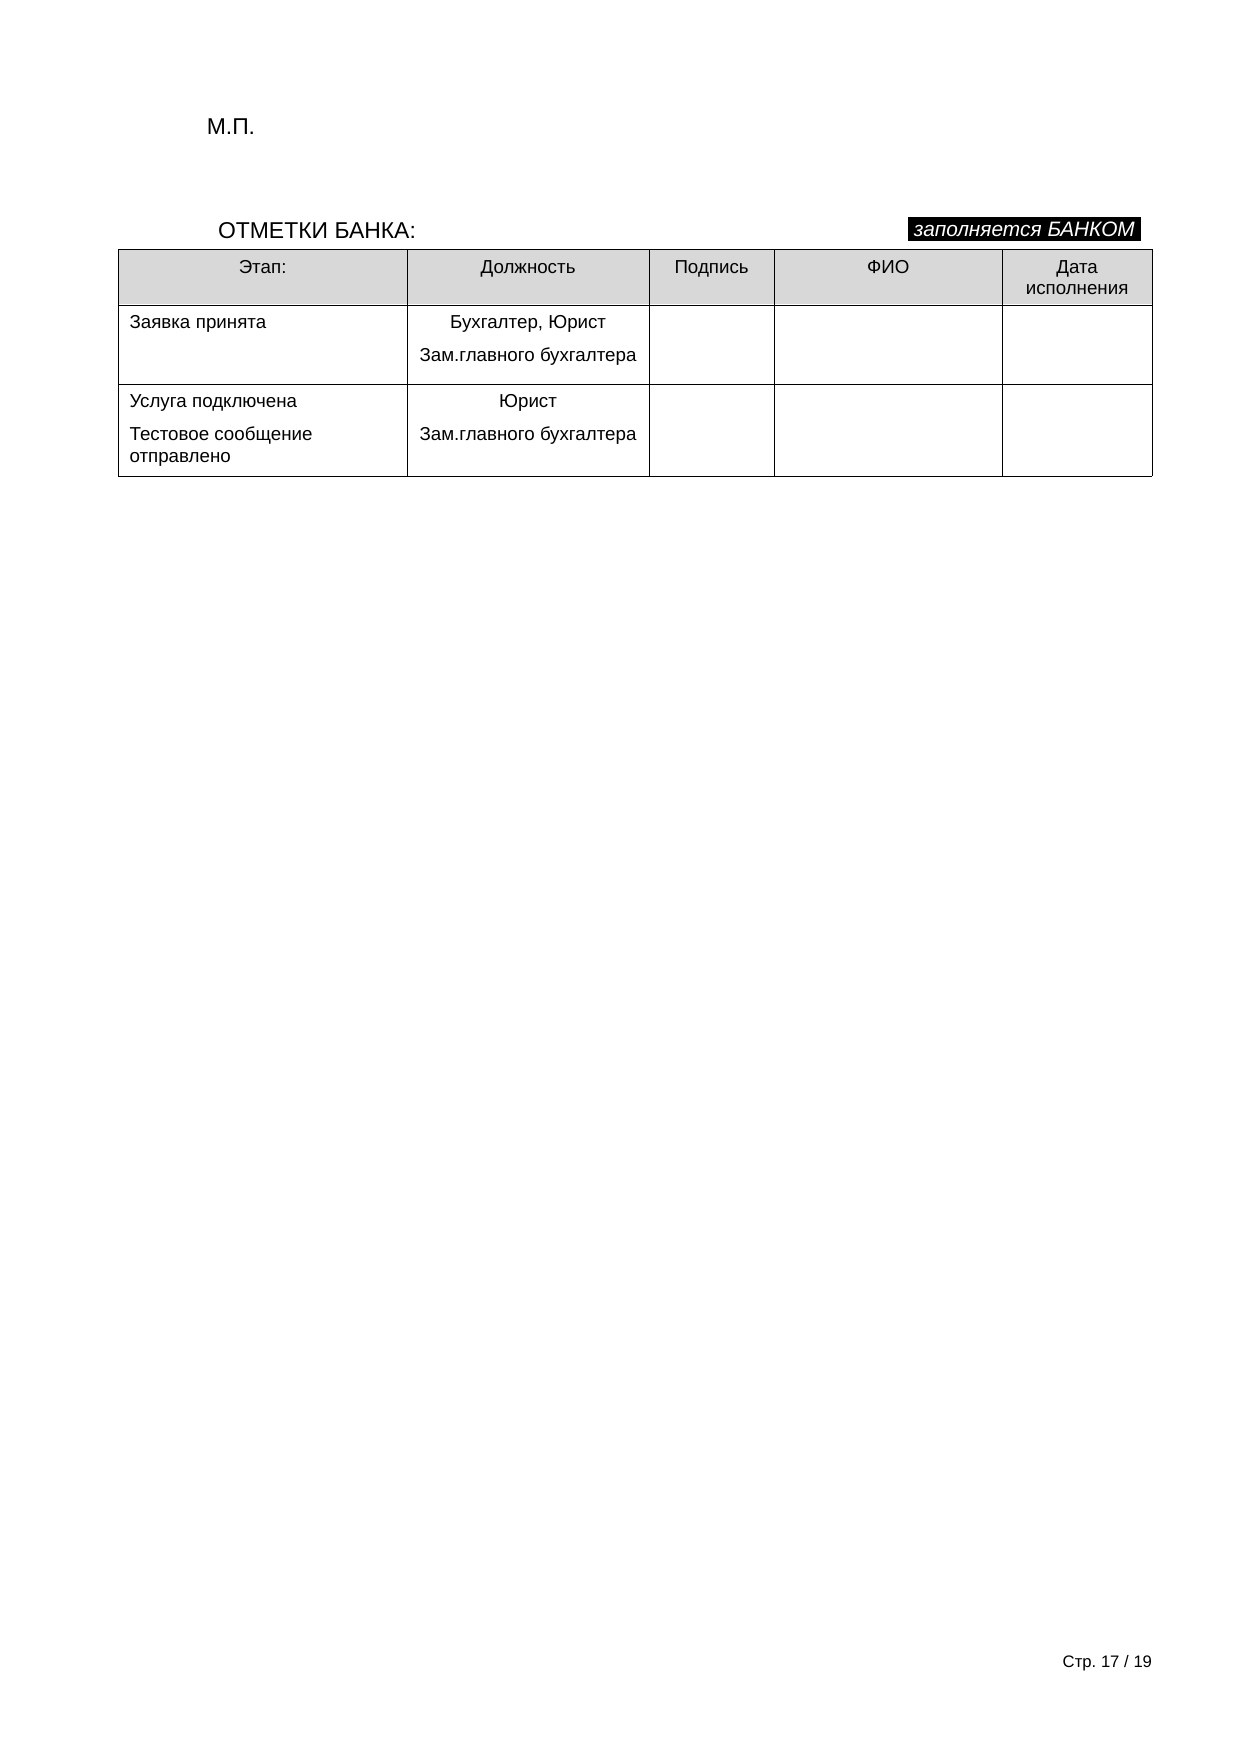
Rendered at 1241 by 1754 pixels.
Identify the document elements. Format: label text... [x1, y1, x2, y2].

table_cell [650, 385, 774, 476]
table_cell [650, 306, 774, 384]
table_cell Дата исполнения [1003, 250, 1152, 304]
text М.П. [118, 113, 1152, 139]
table_cell Этап: [119, 250, 407, 304]
table_header заполняется БАНКОМ [483, 217, 1152, 249]
table_cell Заявка принята [119, 306, 407, 384]
table_cell [1003, 306, 1152, 384]
table_cell ФИО [775, 250, 1002, 304]
table_header ОТМЕТКИ БАНКА: [118, 217, 483, 249]
table_cell Юрист Зам.главного бухгалтера [408, 385, 649, 476]
table_cell Подпись [650, 250, 774, 304]
table_cell Услуга подключена Тестовое сообщение отправлено [119, 385, 407, 476]
table_cell Должность [408, 250, 649, 304]
table_cell [775, 385, 1002, 476]
table_cell [1003, 385, 1152, 476]
table_cell [775, 306, 1002, 384]
table_cell Бухгалтер, Юрист Зам.главного бухгалтера [408, 306, 649, 384]
